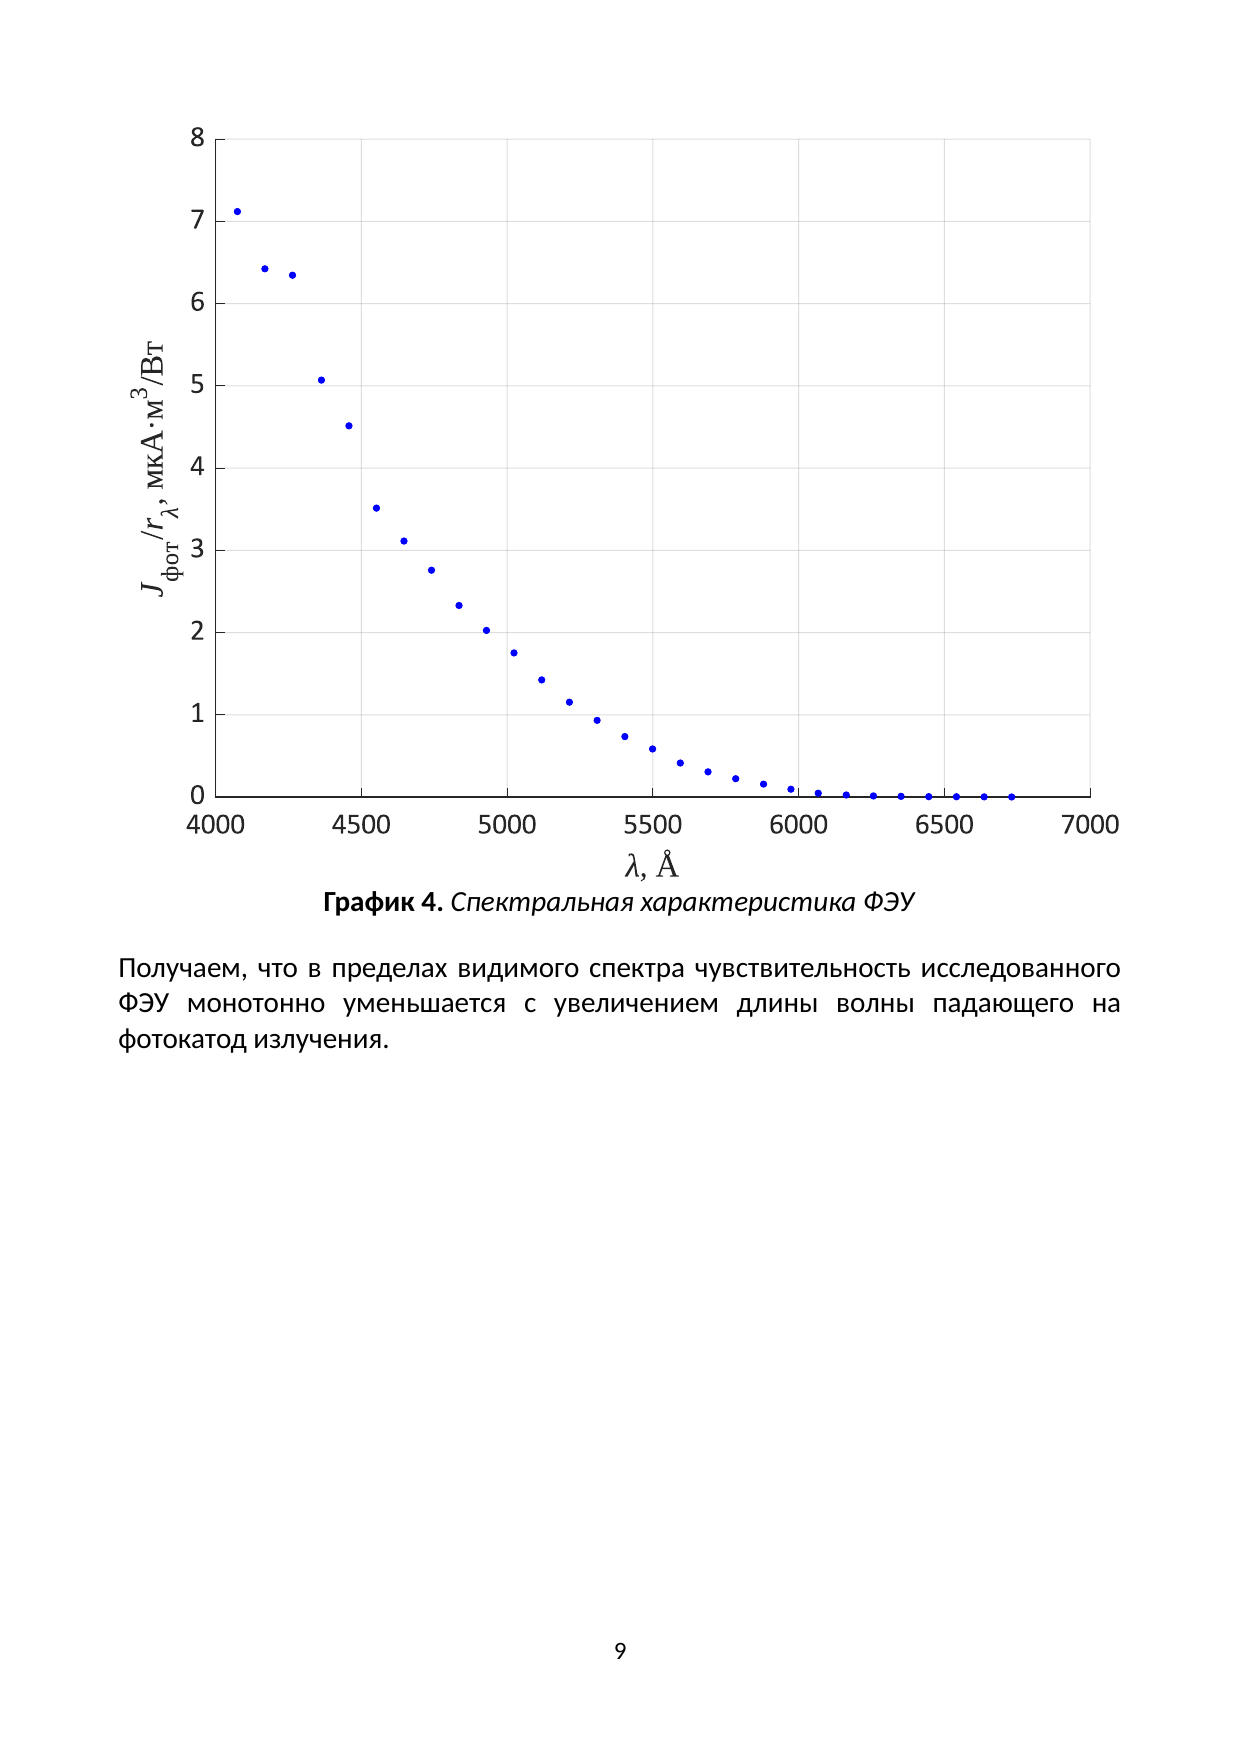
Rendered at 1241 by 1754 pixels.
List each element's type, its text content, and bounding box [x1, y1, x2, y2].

text Получаем, что в пределах видимого спектра чувствительность исследованного ФЭУ монотонно уменьшается с увеличением длины волны падающего на фотокатод излучения. [118, 949, 1122, 1056]
text График 4. Спектральная характеристика ФЭУ [118, 883, 1122, 919]
